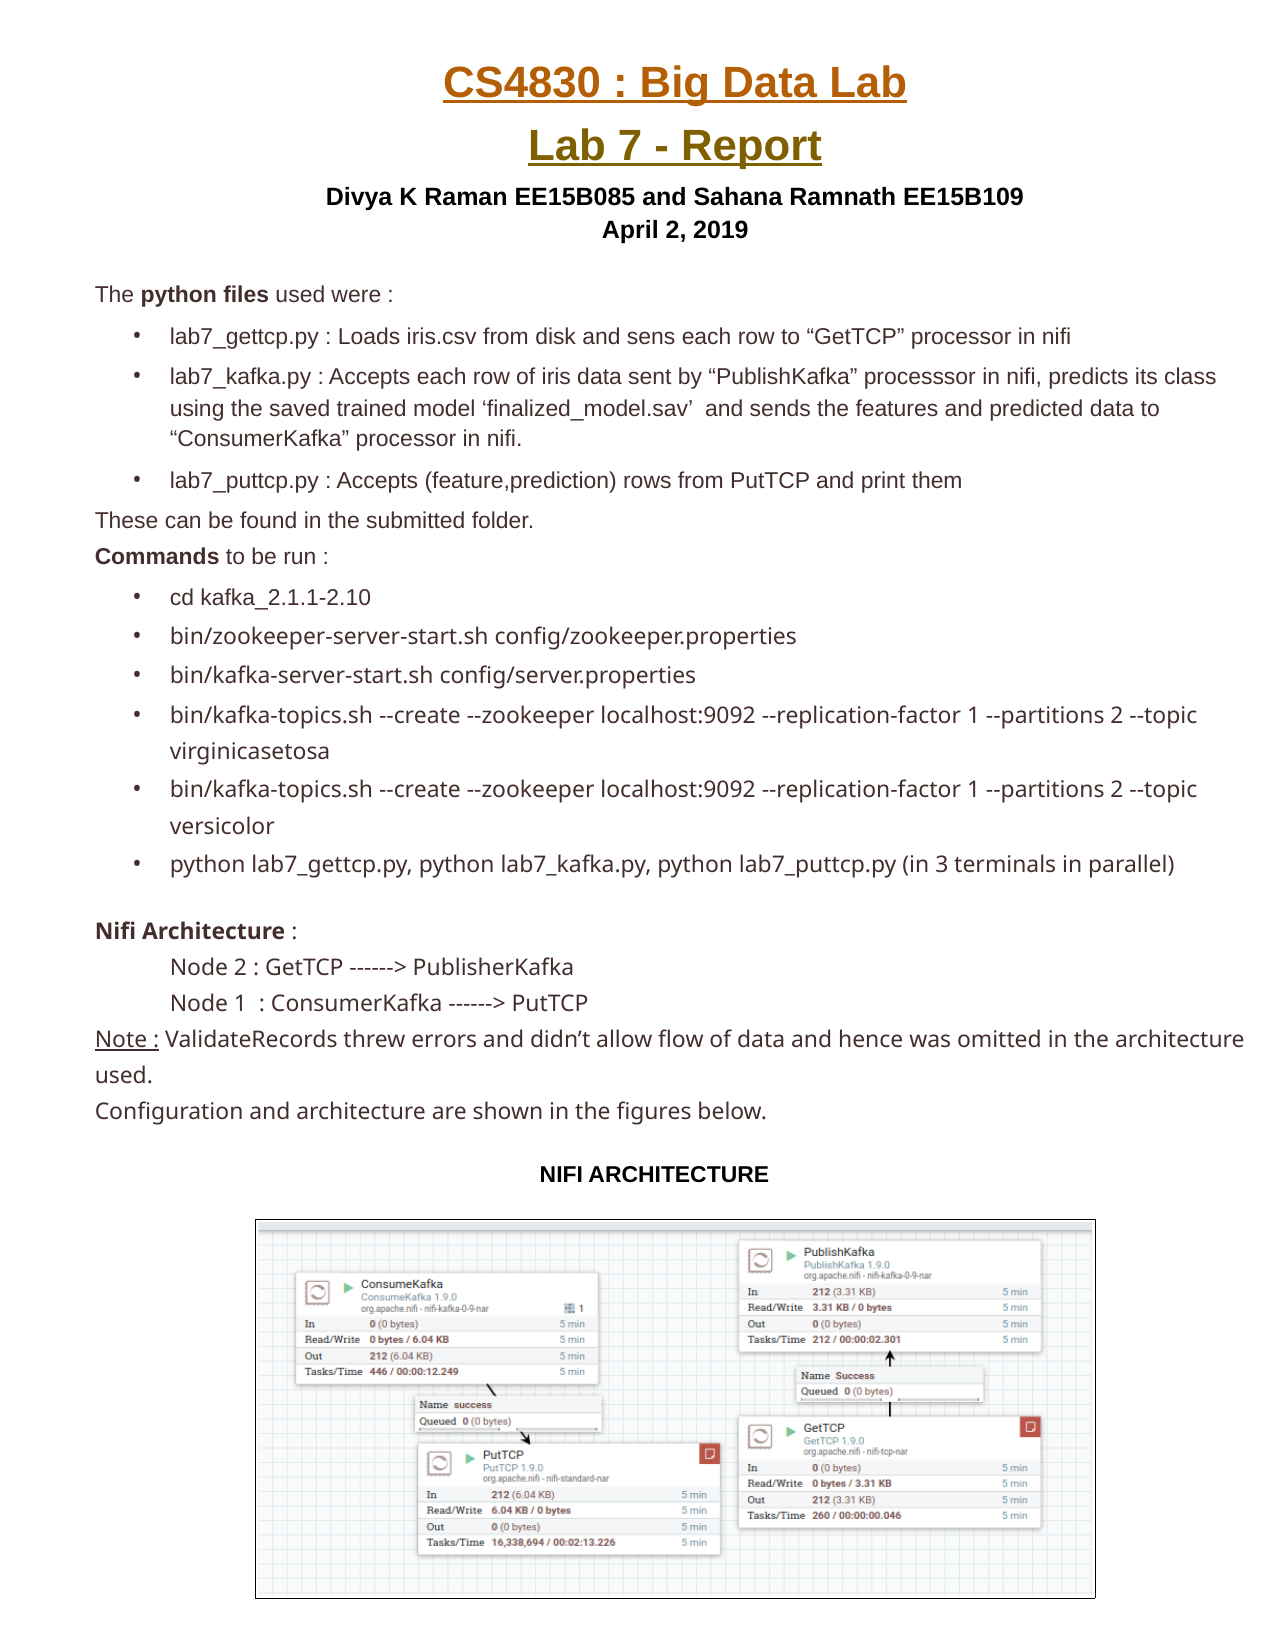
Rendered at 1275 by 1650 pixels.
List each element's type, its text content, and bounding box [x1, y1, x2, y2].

text Node 1 : ConsumerKafka ------> PutTCP [94, 987, 1256, 1018]
subtitle Lab 7 - Report [94, 119, 1256, 170]
list bin/zookeeper-server-start.sh config/zookeeper.properties [132, 618, 1256, 652]
text Nifi Architecture : [94, 915, 1256, 946]
text Node 2 : GetTCP ------> PublisherKafka [94, 951, 1256, 982]
text Configuration and architecture are shown in the figures below. [94, 1095, 1256, 1126]
text Divya K Raman EE15B085 and Sahana Ramnath EE15B109 [94, 182, 1256, 211]
list cd kafka_2.1.1-2.10 [132, 579, 1256, 613]
text NIFI ARCHITECTURE [94, 1161, 1256, 1187]
subtitle The python files used were : [94, 281, 1256, 308]
subtitle Commands to be run : [94, 543, 1256, 569]
list python lab7_gettcp.py, python lab7_kafka.py, python lab7_puttcp.py (in 3 terminals in parallel) [132, 846, 1256, 880]
list lab7_kafka.py : Accepts each row of iris data sent by “PublishKafka” processsor in nifi, predicts its class using the saved trained model ‘finalized_model.sav’ and sends the features and predicted data to “ConsumerKafka” processor in nifi. [132, 357, 1256, 452]
list bin/kafka-server-start.sh config/server.properties [132, 657, 1256, 691]
text Note : ValidateRecords threw errors and didn’t allow flow of data and hence was omitted in the architecture used. [94, 1023, 1256, 1090]
picture [258, 1222, 1092, 1596]
subtitle CS4830 : Big Data Lab [94, 57, 1256, 107]
list bin/kafka-topics.sh --create --zookeeper localhost:9092 --replication-factor 1 --partitions 2 --topic versicolor [132, 771, 1256, 841]
text April 2, 2019 [94, 215, 1256, 244]
text [256, 1220, 1095, 1598]
list lab7_puttcp.py : Accepts (feature,prediction) rows from PutTCP and print them [132, 462, 1256, 496]
subtitle lab7_gettcp.py : Loads iris.csv from disk and sens each row to “GetTCP” processor in nifi [132, 317, 1256, 351]
list bin/kafka-topics.sh --create --zookeeper localhost:9092 --replication-factor 1 --partitions 2 --topic virginicasetosa [132, 696, 1256, 766]
text These can be found in the submitted folder. [94, 507, 1256, 533]
